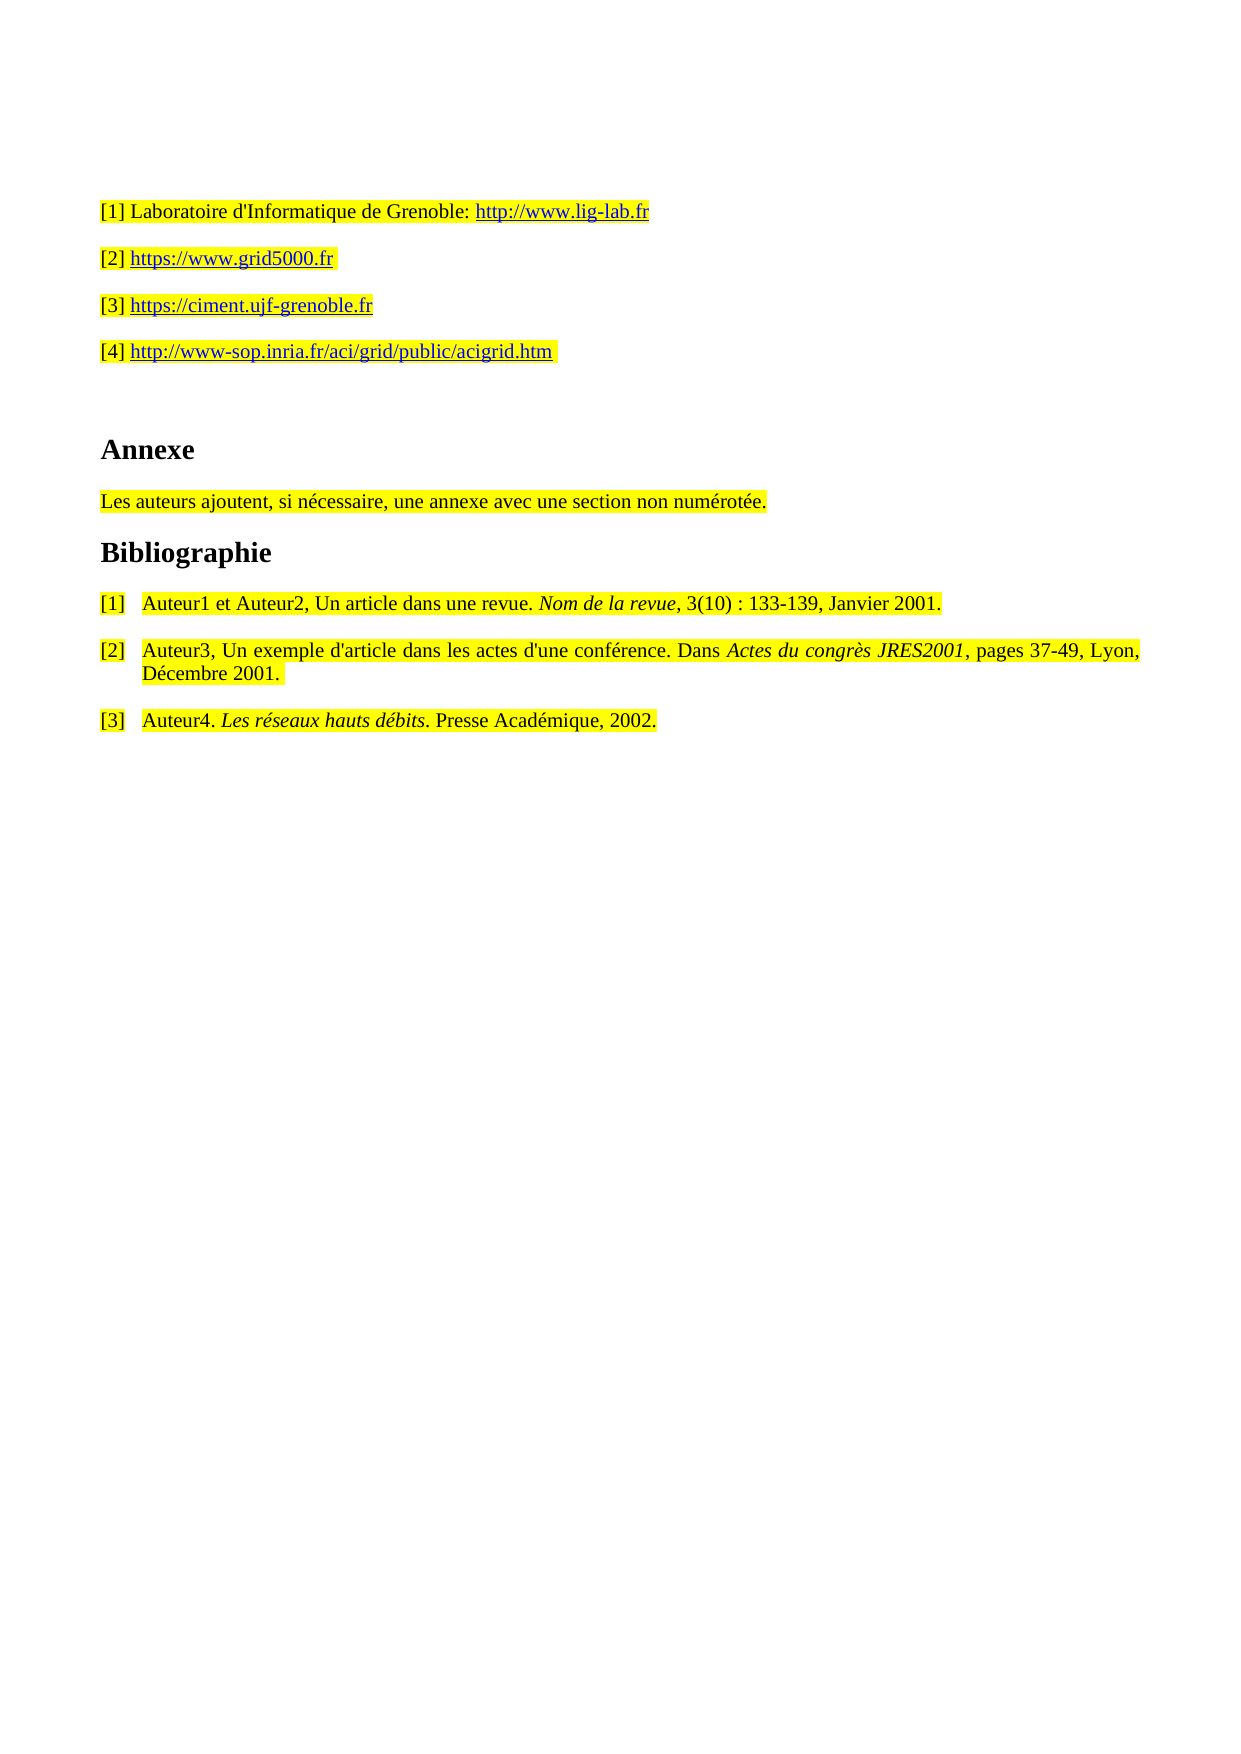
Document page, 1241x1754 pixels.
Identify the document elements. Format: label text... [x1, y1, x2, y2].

text [4] http://www-sop.inria.fr/aci/grid/public/acigrid.htm [100, 340, 1140, 363]
text [3] https://ciment.ujf-grenoble.fr [100, 294, 1140, 317]
text [2] https://www.grid5000.fr [100, 247, 1140, 270]
text [1] Laboratoire d'Informatique de Grenoble: http://www.lig-lab.fr [100, 200, 1140, 223]
list Auteur3, Un exemple d'article dans les actes d'une conférence. Dans Actes du congrès JRES2001, pages 37-49, Lyon, Décembre 2001. [100, 639, 1140, 685]
text Annexe [100, 434, 1140, 466]
list Auteur1 et Auteur2, Un article dans une revue. Nom de la revue, 3(10) : 133-139, Janvier 2001. [100, 592, 1140, 615]
text Bibliographie [100, 536, 1140, 568]
text Les auteurs ajoutent, si nécessaire, une annexe avec une section non numérotée. [100, 489, 1140, 513]
list Auteur4. Les réseaux hauts débits. Presse Académique, 2002. [100, 708, 1140, 732]
